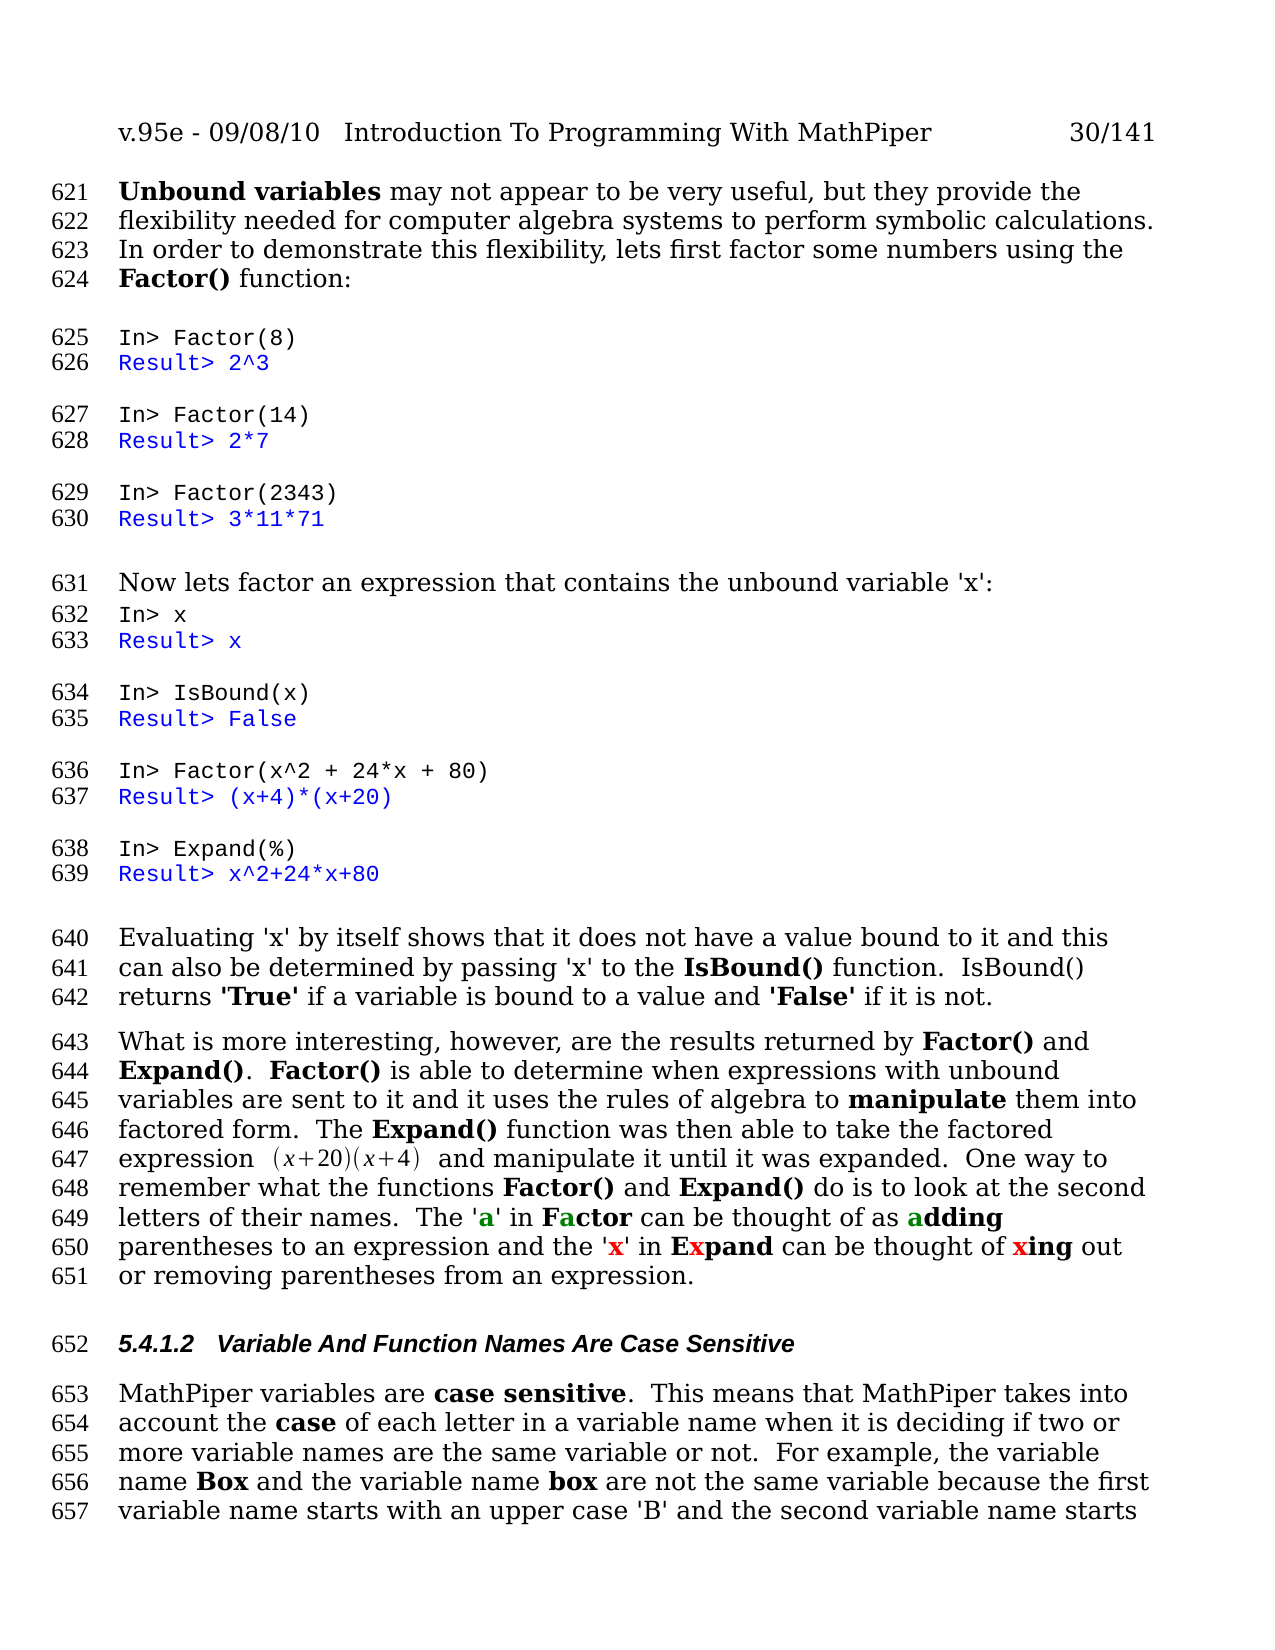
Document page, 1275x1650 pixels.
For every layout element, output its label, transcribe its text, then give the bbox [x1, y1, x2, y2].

text Result> 2^3 [118, 352, 1157, 378]
text Unbound variables may not appear to be very useful, but they provide the flexibility needed for computer algebra systems to perform symbolic calculations. In order to demonstrate this flexibility, lets first factor some numbers using the Factor() function: [118, 177, 1157, 294]
text Result> (x+4)*(x+20) [118, 785, 1157, 811]
text Now lets factor an expression that contains the unbound variable 'x': [118, 568, 1157, 597]
text In> Factor(x^2 + 24*x + 80) [118, 759, 1157, 785]
text Result> x^2+24*x+80 [118, 863, 1157, 889]
text MathPiper variables are case sensitive. This means that MathPiper takes into account the case of each letter in a variable name when it is deciding if two or more variable names are the same variable or not. For example, the variable name Box and the variable name box are not the same variable because the first variable name starts with an upper case 'B' and the second variable name starts [118, 1379, 1157, 1526]
text In> Factor(2343) [118, 481, 1157, 507]
text In> x [118, 603, 1157, 629]
text Result> 3*11*71 [118, 507, 1157, 533]
text Result> False [118, 707, 1157, 733]
text In> Factor(14) [118, 404, 1157, 429]
text In> IsBound(x) [118, 681, 1157, 707]
text Result> x [118, 629, 1157, 655]
text In> Factor(8) [118, 326, 1157, 352]
subtitle Variable And Function Names Are Case Sensitive [118, 1329, 1157, 1358]
text Result> 2*7 [118, 429, 1157, 456]
text Evaluating 'x' by itself shows that it does not have a value bound to it and this can also be determined by passing 'x' to the IsBound() function. IsBound() returns 'True' if a variable is bound to a value and 'False' if it is not. [118, 924, 1157, 1012]
text In> Expand(%) [118, 837, 1157, 863]
text What is more interesting, however, are the results returned by Factor() and Expand(). Factor() is able to determine when expressions with unbound variables are sent to it and it uses the rules of algebra to manipulate them into factored form. The Expand() function was then able to take the factored expressionand manipulate it until it was expanded. One way to remember what the functions Factor() and Expand() do is to look at the second letters of their names. The 'a' in Factor can be thought of as adding parentheses to an expression and the 'x' in Expand can be thought of xing out or removing parentheses from an expression. [118, 1027, 1157, 1291]
